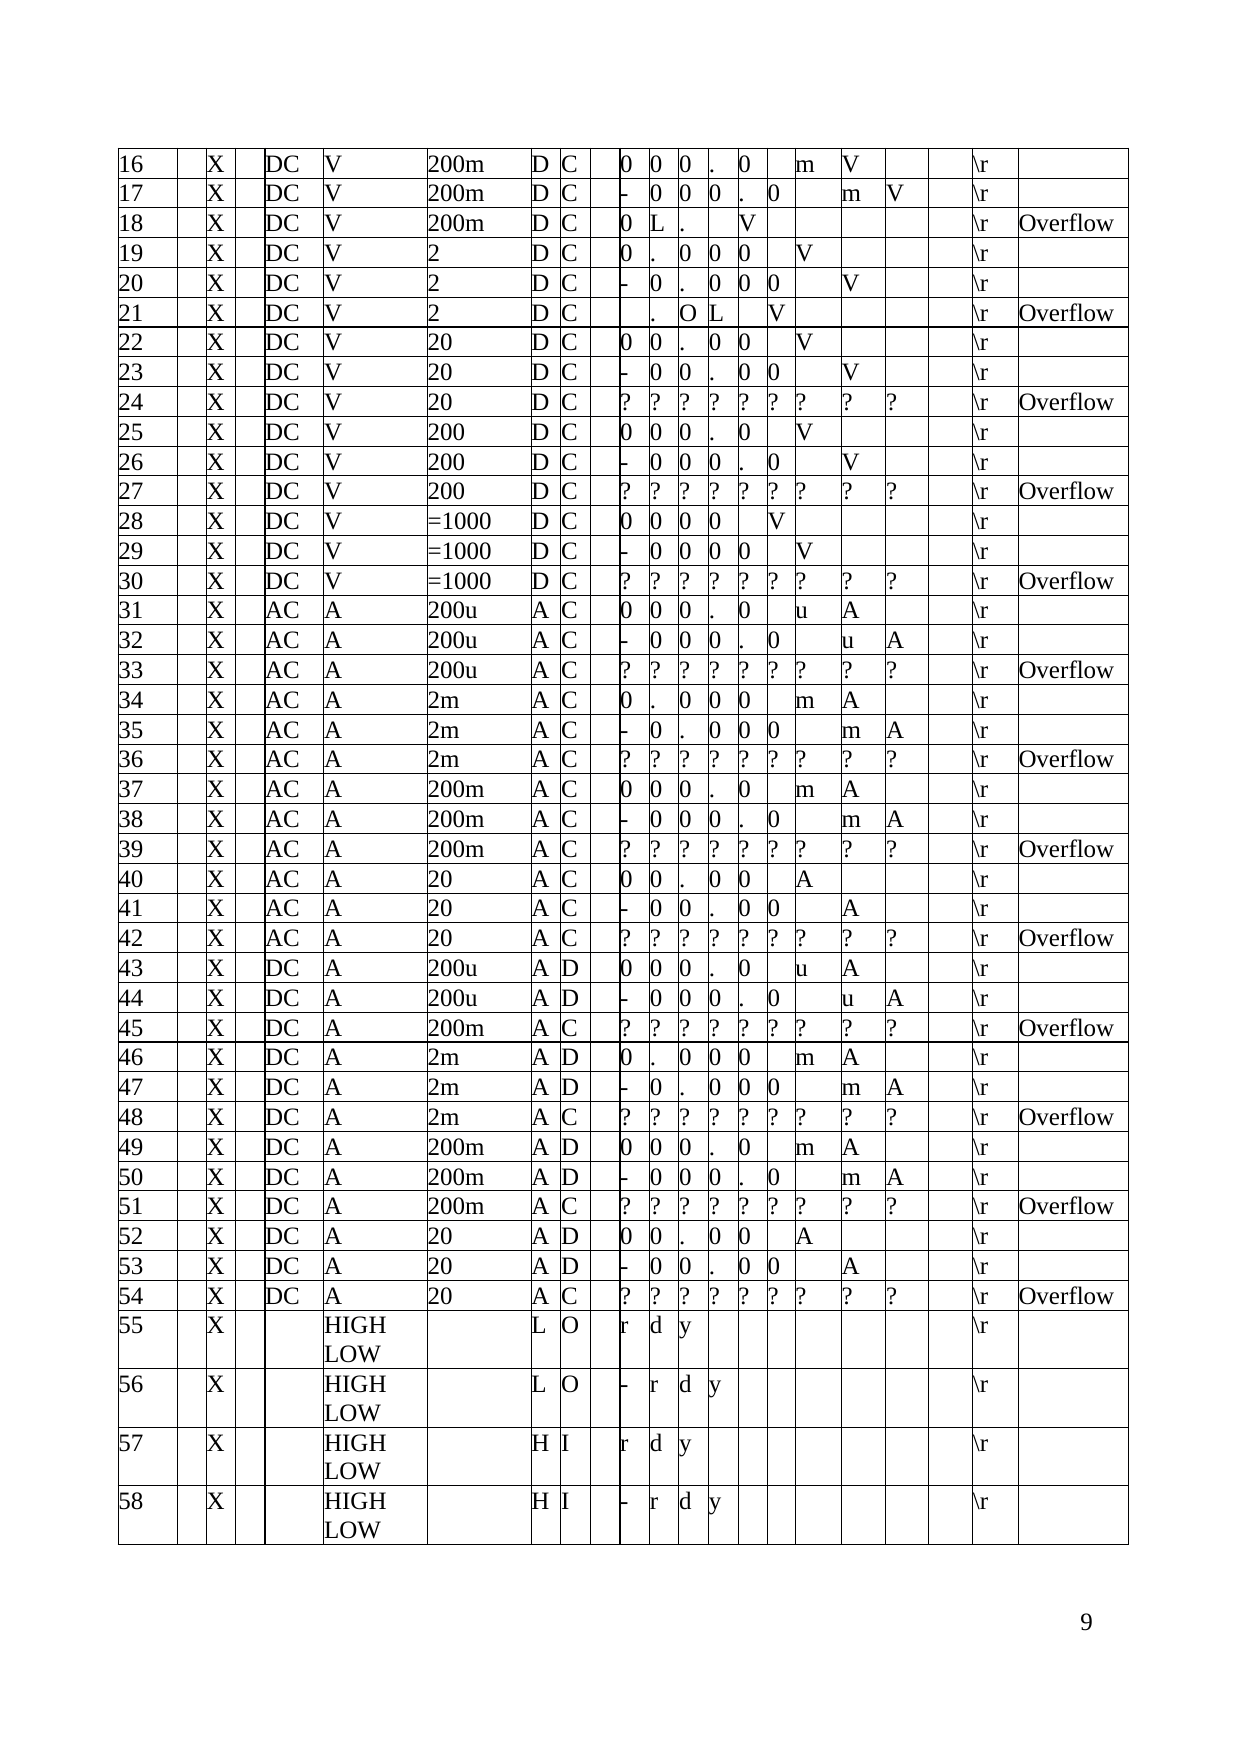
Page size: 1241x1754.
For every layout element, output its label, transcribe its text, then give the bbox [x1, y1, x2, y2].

table_cell y [709, 1486, 738, 1544]
table_cell 54 [119, 1281, 177, 1309]
table_cell [796, 506, 841, 535]
table_cell [1019, 715, 1128, 743]
table_cell 0 [768, 1251, 795, 1280]
table_cell ? [739, 1102, 767, 1131]
table_cell [929, 923, 972, 952]
table_cell ? [709, 1013, 738, 1041]
table_cell V [324, 387, 427, 416]
table_cell [178, 685, 206, 714]
table_cell [886, 864, 928, 892]
table_cell [178, 149, 206, 177]
table_cell . [679, 1072, 708, 1101]
table_cell [768, 208, 795, 237]
table_cell A [324, 804, 427, 833]
table_cell - [621, 268, 649, 297]
table_cell D [532, 536, 560, 565]
table_cell . [739, 447, 767, 475]
table_cell A [324, 1162, 427, 1190]
table_cell [178, 1072, 206, 1101]
table_cell DC [266, 1013, 323, 1041]
table_cell \r [973, 179, 1018, 207]
table_cell [886, 328, 928, 356]
table_cell 2m [428, 685, 531, 714]
table_cell [236, 1132, 264, 1161]
table_cell [796, 447, 841, 475]
table_cell H [532, 1486, 560, 1544]
table_cell ? [650, 655, 678, 684]
table_cell [428, 1311, 531, 1368]
table_cell [929, 715, 972, 743]
table_cell 0 [739, 1072, 767, 1101]
table_cell [591, 1251, 619, 1280]
table_cell ? [679, 1191, 708, 1220]
table_cell [929, 149, 972, 177]
table_cell AC [266, 894, 323, 922]
table_cell 0 [621, 1221, 649, 1250]
table_cell DC [266, 1072, 323, 1101]
table_cell 0 [739, 685, 767, 714]
table_cell 39 [119, 834, 177, 863]
table_cell [929, 1013, 972, 1041]
table_cell A [324, 864, 427, 892]
table_cell [739, 1428, 767, 1485]
table_cell 17 [119, 179, 177, 207]
table_cell A [324, 1132, 427, 1161]
table_cell ? [842, 745, 885, 773]
table_cell DC [266, 238, 323, 267]
table_cell V [768, 298, 795, 326]
table_cell 0 [650, 596, 678, 624]
table_cell [929, 387, 972, 416]
table_cell [1019, 1369, 1128, 1427]
table_cell 0 [679, 417, 708, 446]
table_cell 0 [650, 179, 678, 207]
table_cell [842, 1311, 885, 1368]
table_cell A [886, 715, 928, 743]
table_cell [236, 179, 264, 207]
table_cell C [561, 1191, 590, 1220]
table_cell [886, 268, 928, 297]
table_cell [768, 774, 795, 803]
table_cell 51 [119, 1191, 177, 1220]
table_cell u [842, 625, 885, 654]
table_cell - [621, 447, 649, 475]
table_cell [886, 1428, 928, 1485]
table_cell \r [973, 447, 1018, 475]
table_cell [886, 1311, 928, 1368]
table_cell A [324, 685, 427, 714]
table_cell [236, 953, 264, 982]
table_cell [796, 804, 841, 833]
table_cell A [842, 953, 885, 982]
table_cell [886, 149, 928, 177]
table_cell [591, 625, 619, 654]
table_cell ? [768, 1013, 795, 1041]
table_cell d [650, 1428, 678, 1485]
table_cell m [796, 1043, 841, 1071]
table_cell 200u [428, 953, 531, 982]
table_cell C [561, 774, 590, 803]
table_cell 0 [709, 506, 738, 535]
table_cell 0 [650, 625, 678, 654]
table_cell ? [886, 476, 928, 505]
table_cell [236, 387, 264, 416]
table_cell \r [973, 655, 1018, 684]
table_cell C [561, 268, 590, 297]
table_cell A [532, 1221, 560, 1250]
table_cell [178, 1369, 206, 1427]
table_cell A [324, 894, 427, 922]
table_cell A [532, 1072, 560, 1101]
table_cell 0 [679, 804, 708, 833]
table_cell ? [842, 387, 885, 416]
table_cell ? [709, 923, 738, 952]
table_cell [886, 1132, 928, 1161]
table_cell C [561, 715, 590, 743]
table_cell [929, 625, 972, 654]
table_cell A [324, 953, 427, 982]
table_cell . [739, 1162, 767, 1190]
table_cell C [561, 447, 590, 475]
table_cell 0 [739, 1251, 767, 1280]
table_cell ? [621, 566, 649, 594]
table_cell 0 [768, 447, 795, 475]
table_cell C [561, 1013, 590, 1041]
table_cell m [796, 685, 841, 714]
table_cell [1019, 1162, 1128, 1190]
table_cell [178, 596, 206, 624]
table_cell DC [266, 1281, 323, 1309]
table_cell 2 [428, 298, 531, 326]
table_cell A [532, 953, 560, 982]
table_cell C [561, 596, 590, 624]
table_cell 0 [679, 238, 708, 267]
table_cell ? [842, 1281, 885, 1309]
table_cell \r [973, 1428, 1018, 1485]
table_cell 52 [119, 1221, 177, 1250]
table_cell [1019, 357, 1128, 386]
table_cell =1000 [428, 506, 531, 535]
table_cell [236, 774, 264, 803]
table_cell 30 [119, 566, 177, 594]
table_cell ? [621, 387, 649, 416]
table_cell 200u [428, 983, 531, 1012]
table_cell 200 [428, 447, 531, 475]
table_cell [739, 1486, 767, 1544]
table_cell ? [709, 834, 738, 863]
table_cell D [561, 1072, 590, 1101]
table_cell [929, 357, 972, 386]
table_cell C [561, 238, 590, 267]
table_cell 200m [428, 1132, 531, 1161]
table_cell [1019, 1311, 1128, 1368]
table_cell [929, 894, 972, 922]
table_cell [929, 953, 972, 982]
table_cell A [532, 1162, 560, 1190]
table_cell Overflow [1019, 923, 1128, 952]
table_cell [178, 506, 206, 535]
table_cell 0 [679, 625, 708, 654]
table_cell 0 [739, 864, 767, 892]
table_cell \r [973, 596, 1018, 624]
table_cell V [796, 417, 841, 446]
table_cell 26 [119, 447, 177, 475]
table_cell C [561, 685, 590, 714]
table_cell u [796, 953, 841, 982]
table_cell . [709, 894, 738, 922]
table_cell [428, 1428, 531, 1485]
table_cell D [561, 1043, 590, 1071]
table_cell 200 [428, 476, 531, 505]
table_cell X [207, 1486, 235, 1544]
table_cell [178, 179, 206, 207]
table_cell \r [973, 506, 1018, 535]
table_cell V [324, 417, 427, 446]
table_cell [236, 1043, 264, 1071]
table_cell 22 [119, 328, 177, 356]
table_cell ? [709, 566, 738, 594]
table_cell [929, 328, 972, 356]
table_cell C [561, 149, 590, 177]
table_cell 0 [650, 268, 678, 297]
table_cell 2m [428, 1102, 531, 1131]
table_cell [591, 953, 619, 982]
table_cell 36 [119, 745, 177, 773]
table_cell X [207, 1132, 235, 1161]
table_cell A [324, 1191, 427, 1220]
table_cell 45 [119, 1013, 177, 1041]
table_cell A [324, 983, 427, 1012]
table_cell A [886, 804, 928, 833]
table_cell X [207, 1191, 235, 1220]
table_cell [236, 536, 264, 565]
table_cell 19 [119, 238, 177, 267]
table_cell [591, 1162, 619, 1190]
table_cell ? [886, 923, 928, 952]
table_cell X [207, 208, 235, 237]
table_cell [1019, 447, 1128, 475]
table_cell 41 [119, 894, 177, 922]
table_cell 200m [428, 149, 531, 177]
table_cell 20 [428, 1251, 531, 1280]
table_cell \r [973, 298, 1018, 326]
table_cell [236, 834, 264, 863]
table_cell D [532, 268, 560, 297]
table_cell [178, 983, 206, 1012]
table_cell 0 [650, 536, 678, 565]
table_cell V [886, 179, 928, 207]
table_cell C [561, 328, 590, 356]
table_cell A [796, 1221, 841, 1250]
table_cell [236, 1013, 264, 1041]
table_cell ? [650, 476, 678, 505]
table_cell ? [768, 834, 795, 863]
table_cell ? [796, 655, 841, 684]
table_cell X [207, 417, 235, 446]
table_cell [929, 1369, 972, 1427]
table_cell Overflow [1019, 298, 1128, 326]
table_cell D [532, 328, 560, 356]
table_cell [236, 1221, 264, 1250]
table_cell \r [973, 1281, 1018, 1309]
table_cell [178, 536, 206, 565]
table_cell [929, 208, 972, 237]
table_cell X [207, 894, 235, 922]
table_cell [178, 1043, 206, 1071]
table_cell 0 [768, 268, 795, 297]
table_cell A [324, 774, 427, 803]
table_cell ? [621, 923, 649, 952]
table_cell [178, 387, 206, 416]
table_cell D [532, 208, 560, 237]
table_cell [1019, 1251, 1128, 1280]
table_cell [929, 745, 972, 773]
table_cell [886, 506, 928, 535]
table_cell ? [842, 476, 885, 505]
table_cell DC [266, 208, 323, 237]
table_cell V [324, 536, 427, 565]
table_cell ? [679, 476, 708, 505]
table_cell ? [796, 834, 841, 863]
table_cell 0 [709, 1162, 738, 1190]
table_cell [768, 1428, 795, 1485]
table_cell [178, 655, 206, 684]
table_cell 0 [768, 625, 795, 654]
table_cell 43 [119, 953, 177, 982]
table_cell DC [266, 566, 323, 594]
table_cell ? [709, 655, 738, 684]
table_cell [929, 804, 972, 833]
table_cell A [324, 625, 427, 654]
table_cell 2m [428, 1072, 531, 1101]
table_cell - [621, 1251, 649, 1280]
table_cell [178, 417, 206, 446]
table_cell [236, 596, 264, 624]
table_cell \r [973, 1221, 1018, 1250]
table_cell V [324, 328, 427, 356]
table_cell 0 [679, 357, 708, 386]
table_cell 47 [119, 1072, 177, 1101]
table_cell \r [973, 1369, 1018, 1427]
table_cell 0 [679, 1043, 708, 1071]
table_cell X [207, 1102, 235, 1131]
table_cell 38 [119, 804, 177, 833]
table_cell [178, 834, 206, 863]
table_cell . [679, 268, 708, 297]
table_cell 0 [739, 149, 767, 177]
table_cell D [532, 298, 560, 326]
table_cell [1019, 625, 1128, 654]
table_cell - [621, 1369, 649, 1427]
table_cell [886, 685, 928, 714]
table_cell [621, 298, 649, 326]
table_cell 20 [428, 328, 531, 356]
table_cell [591, 834, 619, 863]
table_cell [266, 1486, 323, 1544]
table_cell ? [709, 1191, 738, 1220]
table_cell 0 [739, 268, 767, 297]
table_cell C [561, 476, 590, 505]
table_cell [768, 1369, 795, 1427]
table_cell 0 [650, 1221, 678, 1250]
table_cell 0 [650, 894, 678, 922]
table_cell \r [973, 894, 1018, 922]
table_cell ? [679, 655, 708, 684]
table_cell 0 [650, 149, 678, 177]
table_cell [236, 745, 264, 773]
table_cell 0 [709, 238, 738, 267]
table_cell [886, 1043, 928, 1071]
table_cell L [532, 1369, 560, 1427]
table_cell A [532, 983, 560, 1012]
table_cell ? [842, 566, 885, 594]
table_cell A [532, 745, 560, 773]
table_cell V [842, 447, 885, 475]
table_cell [929, 1221, 972, 1250]
table_cell D [532, 179, 560, 207]
table_cell \r [973, 208, 1018, 237]
table_cell ? [796, 387, 841, 416]
table_cell 2 [428, 238, 531, 267]
table_cell [591, 1072, 619, 1101]
table_cell 0 [709, 1221, 738, 1250]
table_cell [796, 715, 841, 743]
table_cell [236, 298, 264, 326]
table_cell X [207, 923, 235, 952]
table_cell \r [973, 685, 1018, 714]
table_cell [236, 655, 264, 684]
table_cell [842, 238, 885, 267]
table_cell ? [768, 1191, 795, 1220]
table_cell \r [973, 715, 1018, 743]
table_cell [1019, 894, 1128, 922]
table_cell . [709, 357, 738, 386]
table_cell ? [679, 1013, 708, 1041]
table_cell [266, 1428, 323, 1485]
table_cell 0 [650, 447, 678, 475]
table_cell ? [739, 1013, 767, 1041]
table_cell V [324, 298, 427, 326]
table_cell [236, 447, 264, 475]
table_cell 0 [768, 715, 795, 743]
table_cell V [324, 506, 427, 535]
table_cell ? [621, 1102, 649, 1131]
table_cell C [561, 1281, 590, 1309]
table_cell Overflow [1019, 1102, 1128, 1131]
table_cell [1019, 596, 1128, 624]
table_cell C [561, 1102, 590, 1131]
table_cell [929, 596, 972, 624]
table_cell [591, 894, 619, 922]
table_cell [591, 208, 619, 237]
table_cell \r [973, 774, 1018, 803]
table_cell ? [768, 1102, 795, 1131]
table_cell 0 [768, 804, 795, 833]
table_cell X [207, 864, 235, 892]
table_cell ? [886, 1013, 928, 1041]
table_cell L [532, 1311, 560, 1368]
table_cell DC [266, 357, 323, 386]
table_cell [768, 238, 795, 267]
table_cell DC [266, 1162, 323, 1190]
table_cell ? [842, 1013, 885, 1041]
table_cell - [621, 625, 649, 654]
table_cell ? [796, 1191, 841, 1220]
table_cell DC [266, 1132, 323, 1161]
table_cell A [532, 1043, 560, 1071]
table_cell y [709, 1369, 738, 1427]
table_cell V [324, 566, 427, 594]
table_cell 0 [739, 894, 767, 922]
table_cell X [207, 1311, 235, 1368]
table_cell [1019, 1428, 1128, 1485]
table_cell [929, 685, 972, 714]
table_cell A [532, 685, 560, 714]
table_cell ? [679, 923, 708, 952]
table_cell . [709, 596, 738, 624]
table_cell 0 [679, 149, 708, 177]
table_cell [178, 864, 206, 892]
table_cell X [207, 149, 235, 177]
table_cell D [532, 387, 560, 416]
table_cell [236, 1162, 264, 1190]
table_cell O [561, 1311, 590, 1368]
table_cell [768, 685, 795, 714]
table_cell DC [266, 328, 323, 356]
table_cell \r [973, 953, 1018, 982]
table_cell [929, 834, 972, 863]
table_cell X [207, 1072, 235, 1101]
table_cell X [207, 596, 235, 624]
table_cell [266, 1369, 323, 1427]
table_cell [1019, 864, 1128, 892]
table_cell ? [796, 476, 841, 505]
table_cell 55 [119, 1311, 177, 1368]
table_cell r [650, 1369, 678, 1427]
table_cell ? [621, 1013, 649, 1041]
table_cell [1019, 685, 1128, 714]
table_cell 200m [428, 1013, 531, 1041]
table_cell [236, 566, 264, 594]
table_cell . [709, 774, 738, 803]
table_cell [739, 1311, 767, 1368]
table_cell ? [650, 566, 678, 594]
table_cell [591, 596, 619, 624]
table_cell V [324, 149, 427, 177]
table_cell 2 [428, 268, 531, 297]
table_cell 0 [650, 804, 678, 833]
table_cell [768, 1221, 795, 1250]
table_cell [842, 536, 885, 565]
table_cell 200m [428, 834, 531, 863]
table_cell A [532, 1281, 560, 1309]
table_cell ? [768, 387, 795, 416]
table_cell C [561, 506, 590, 535]
table_cell - [621, 357, 649, 386]
table_cell X [207, 625, 235, 654]
table_cell [929, 179, 972, 207]
table_cell ? [650, 387, 678, 416]
table_cell \r [973, 476, 1018, 505]
table_cell A [886, 1162, 928, 1190]
table_cell 0 [768, 357, 795, 386]
table_cell V [796, 328, 841, 356]
table_cell [929, 1043, 972, 1071]
table_cell . [739, 983, 767, 1012]
table_cell 27 [119, 476, 177, 505]
table_cell 42 [119, 923, 177, 952]
table_cell 0 [679, 1162, 708, 1190]
table_cell V [842, 149, 885, 177]
table_cell 0 [768, 179, 795, 207]
table_cell [178, 1132, 206, 1161]
table_cell [709, 1428, 738, 1485]
table_cell [886, 357, 928, 386]
table_cell [178, 298, 206, 326]
table_cell [1019, 953, 1128, 982]
table_cell ? [679, 745, 708, 773]
table_cell I [561, 1486, 590, 1544]
table_cell D [561, 1132, 590, 1161]
table_cell X [207, 953, 235, 982]
table_cell [709, 1311, 738, 1368]
table_cell . [739, 179, 767, 207]
table_cell D [532, 566, 560, 594]
table_cell X [207, 447, 235, 475]
table_cell [929, 298, 972, 326]
table_cell Overflow [1019, 1281, 1128, 1309]
table_cell 0 [709, 328, 738, 356]
table_cell [739, 506, 767, 535]
table_cell [929, 1072, 972, 1101]
table_cell . [679, 1221, 708, 1250]
table_cell [929, 1486, 972, 1544]
table_cell 0 [621, 417, 649, 446]
table_cell [591, 1311, 619, 1368]
table_cell A [532, 1132, 560, 1161]
table_cell ? [679, 834, 708, 863]
table_cell 0 [768, 1162, 795, 1190]
table_cell X [207, 1162, 235, 1190]
table_cell 48 [119, 1102, 177, 1131]
table_cell [591, 268, 619, 297]
table_cell ? [768, 745, 795, 773]
table_cell D [561, 1221, 590, 1250]
table_cell L [650, 208, 678, 237]
table_cell \r [973, 387, 1018, 416]
table_cell 0 [621, 328, 649, 356]
table_cell [236, 983, 264, 1012]
table_cell V [324, 238, 427, 267]
table_cell ? [768, 655, 795, 684]
table_cell A [532, 774, 560, 803]
table_cell Overflow [1019, 208, 1128, 237]
table_cell I [561, 1428, 590, 1485]
table_cell [842, 864, 885, 892]
table_cell [768, 1132, 795, 1161]
table_cell ? [796, 1013, 841, 1041]
table_cell [929, 983, 972, 1012]
table_cell 200u [428, 655, 531, 684]
table_cell X [207, 298, 235, 326]
table_cell 0 [739, 1221, 767, 1250]
table_cell . [650, 685, 678, 714]
table_cell ? [768, 923, 795, 952]
table_cell 200 [428, 417, 531, 446]
table_cell [796, 208, 841, 237]
table_cell [236, 1486, 264, 1544]
table_cell [929, 1102, 972, 1131]
table_cell A [842, 596, 885, 624]
table_cell [796, 894, 841, 922]
table_cell X [207, 1221, 235, 1250]
table_cell [236, 894, 264, 922]
table_cell [768, 1486, 795, 1544]
table_cell O [679, 298, 708, 326]
table_cell [178, 357, 206, 386]
table_cell [236, 328, 264, 356]
table_cell ? [621, 1191, 649, 1220]
table_cell [236, 149, 264, 177]
table_cell [178, 268, 206, 297]
table_cell [1019, 506, 1128, 535]
table_cell H [532, 1428, 560, 1485]
table_cell [1019, 328, 1128, 356]
table_cell ? [886, 1102, 928, 1131]
table_cell 0 [739, 328, 767, 356]
table_cell [886, 774, 928, 803]
table_cell 0 [739, 953, 767, 982]
table_cell X [207, 268, 235, 297]
table_cell [886, 894, 928, 922]
table_cell [591, 1132, 619, 1161]
table_cell [929, 476, 972, 505]
table_cell ? [796, 1281, 841, 1309]
table_cell d [650, 1311, 678, 1368]
table_cell [591, 298, 619, 326]
table_cell DC [266, 476, 323, 505]
table_cell X [207, 1251, 235, 1280]
table_cell - [621, 715, 649, 743]
table_cell A [532, 923, 560, 952]
table_cell . [709, 1132, 738, 1161]
table_cell 0 [621, 864, 649, 892]
table_cell 0 [650, 1162, 678, 1190]
table_cell [178, 1162, 206, 1190]
table_cell [236, 715, 264, 743]
table_cell ? [842, 655, 885, 684]
table_cell [178, 1013, 206, 1041]
table_cell . [679, 328, 708, 356]
table_cell A [532, 625, 560, 654]
table_cell 0 [709, 804, 738, 833]
table_cell [236, 864, 264, 892]
table_cell ? [739, 387, 767, 416]
table_cell AC [266, 864, 323, 892]
table_cell . [650, 298, 678, 326]
table_cell DC [266, 1221, 323, 1250]
table_cell A [324, 923, 427, 952]
table_cell [591, 328, 619, 356]
table_cell 56 [119, 1369, 177, 1427]
table_cell 0 [621, 1043, 649, 1071]
table_cell 20 [428, 894, 531, 922]
table_cell 58 [119, 1486, 177, 1544]
table_cell . [679, 864, 708, 892]
table_cell [236, 685, 264, 714]
table_cell [236, 1251, 264, 1280]
table_cell ? [768, 566, 795, 594]
table_cell D [532, 447, 560, 475]
table_cell A [324, 1043, 427, 1071]
table_cell \r [973, 1251, 1018, 1280]
table_cell DC [266, 179, 323, 207]
table_cell [929, 864, 972, 892]
table_cell [178, 328, 206, 356]
table_cell ? [739, 655, 767, 684]
table_cell \r [973, 1013, 1018, 1041]
table_cell D [532, 476, 560, 505]
table_cell [886, 536, 928, 565]
table_cell 28 [119, 506, 177, 535]
table_cell Overflow [1019, 387, 1128, 416]
table_cell [796, 1251, 841, 1280]
table_cell A [324, 1102, 427, 1131]
table_cell AC [266, 625, 323, 654]
table_cell C [561, 417, 590, 446]
table_cell X [207, 1013, 235, 1041]
table_cell [796, 1428, 841, 1485]
table_cell AC [266, 804, 323, 833]
table_cell . [650, 1043, 678, 1071]
table_cell 0 [621, 208, 649, 237]
table_cell X [207, 506, 235, 535]
table_cell [929, 655, 972, 684]
table_cell 0 [650, 983, 678, 1012]
table_cell 0 [709, 179, 738, 207]
table_cell 46 [119, 1043, 177, 1071]
table_cell 0 [621, 953, 649, 982]
table_cell [929, 1251, 972, 1280]
table_cell ? [650, 1191, 678, 1220]
table_cell ? [621, 834, 649, 863]
table_cell ? [679, 1281, 708, 1309]
table_cell D [561, 953, 590, 982]
table_cell 0 [739, 536, 767, 565]
table_cell [929, 447, 972, 475]
table_cell r [621, 1311, 649, 1368]
table_cell [929, 268, 972, 297]
table_cell [842, 298, 885, 326]
table_cell [178, 1281, 206, 1309]
table_cell \r [973, 923, 1018, 952]
table_cell DC [266, 536, 323, 565]
table_cell [796, 1162, 841, 1190]
table_cell A [324, 1281, 427, 1309]
table_cell C [561, 864, 590, 892]
table_cell [236, 208, 264, 237]
table_cell DC [266, 268, 323, 297]
table_cell DC [266, 1102, 323, 1131]
table_cell D [532, 506, 560, 535]
table_cell \r [973, 328, 1018, 356]
table_cell [886, 208, 928, 237]
table_cell A [532, 1102, 560, 1131]
table_cell C [561, 566, 590, 594]
table_cell [591, 447, 619, 475]
table_cell \r [973, 625, 1018, 654]
table_cell - [621, 179, 649, 207]
table_cell 200u [428, 596, 531, 624]
table_cell [1019, 238, 1128, 267]
table_cell [591, 685, 619, 714]
table_cell 0 [709, 625, 738, 654]
table_cell D [532, 149, 560, 177]
table_cell ? [842, 1102, 885, 1131]
table_cell A [842, 1251, 885, 1280]
table_cell Overflow [1019, 834, 1128, 863]
table_cell 20 [428, 1221, 531, 1250]
table_cell V [796, 536, 841, 565]
table_cell [768, 536, 795, 565]
table_cell 0 [709, 1043, 738, 1071]
table_cell [886, 953, 928, 982]
table_cell . [709, 953, 738, 982]
table_cell A [532, 804, 560, 833]
table_cell [178, 625, 206, 654]
table_cell ? [709, 387, 738, 416]
table_cell [591, 179, 619, 207]
table_cell ? [709, 745, 738, 773]
table_cell ? [679, 566, 708, 594]
table_cell [1019, 1072, 1128, 1101]
table_cell [842, 1486, 885, 1544]
table_cell V [324, 268, 427, 297]
table_cell L [709, 298, 738, 326]
table_cell [1019, 1132, 1128, 1161]
table_cell [796, 1369, 841, 1427]
table_cell [929, 1311, 972, 1368]
table_cell 0 [709, 864, 738, 892]
table_cell ? [621, 655, 649, 684]
table_cell X [207, 715, 235, 743]
table_cell - [621, 1072, 649, 1101]
table_cell [842, 1221, 885, 1250]
table_cell [178, 745, 206, 773]
table_cell D [532, 238, 560, 267]
table_cell . [650, 238, 678, 267]
table_cell [591, 566, 619, 594]
table_cell ? [679, 387, 708, 416]
table_cell [886, 447, 928, 475]
table_cell X [207, 1428, 235, 1485]
table_cell 200m [428, 804, 531, 833]
table_cell [842, 208, 885, 237]
table_cell 0 [739, 357, 767, 386]
table_cell \r [973, 566, 1018, 594]
table_cell m [796, 774, 841, 803]
table_cell [236, 1102, 264, 1131]
table_cell V [324, 357, 427, 386]
table_cell AC [266, 923, 323, 952]
table_cell [1019, 179, 1128, 207]
table_cell \r [973, 357, 1018, 386]
table_cell 0 [679, 774, 708, 803]
table_cell [428, 1369, 531, 1427]
table_cell [236, 625, 264, 654]
table_cell ? [650, 745, 678, 773]
table_cell r [621, 1428, 649, 1485]
table_cell AC [266, 774, 323, 803]
table_cell [739, 1369, 767, 1427]
table_cell [1019, 1486, 1128, 1544]
table_cell ? [842, 1191, 885, 1220]
table_cell X [207, 328, 235, 356]
table_cell [178, 238, 206, 267]
table_cell \r [973, 238, 1018, 267]
table_cell ? [796, 1102, 841, 1131]
table_cell [842, 1369, 885, 1427]
table_cell [236, 268, 264, 297]
table_cell [591, 983, 619, 1012]
table_cell 0 [650, 715, 678, 743]
table_cell A [842, 685, 885, 714]
table_cell [886, 417, 928, 446]
table_cell HIGH LOW [324, 1369, 427, 1427]
table_cell [178, 476, 206, 505]
table_cell [178, 804, 206, 833]
table_cell [929, 1281, 972, 1309]
table_cell [178, 715, 206, 743]
table_cell V [739, 208, 767, 237]
table_cell [178, 1428, 206, 1485]
table_cell AC [266, 745, 323, 773]
table_cell 33 [119, 655, 177, 684]
table_cell [886, 596, 928, 624]
table_cell 24 [119, 387, 177, 416]
table_cell X [207, 774, 235, 803]
table_cell AC [266, 685, 323, 714]
table_cell A [532, 894, 560, 922]
table_cell 200u [428, 625, 531, 654]
table_cell 0 [768, 894, 795, 922]
table_cell [768, 1311, 795, 1368]
table_cell DC [266, 983, 323, 1012]
table_cell r [650, 1486, 678, 1544]
table_cell 0 [709, 685, 738, 714]
table_cell 0 [650, 1072, 678, 1101]
table_cell - [621, 1162, 649, 1190]
table_cell ? [796, 923, 841, 952]
table_cell [236, 1281, 264, 1309]
table_cell \r [973, 745, 1018, 773]
table_cell \r [973, 417, 1018, 446]
table_cell [886, 1486, 928, 1544]
table_cell DC [266, 506, 323, 535]
table_cell Overflow [1019, 655, 1128, 684]
table_cell 0 [650, 1132, 678, 1161]
table_cell ? [739, 1191, 767, 1220]
table_cell D [532, 417, 560, 446]
table_cell 44 [119, 983, 177, 1012]
table_cell [842, 417, 885, 446]
table_cell 57 [119, 1428, 177, 1485]
table_cell X [207, 536, 235, 565]
table_cell 0 [650, 417, 678, 446]
table_cell C [561, 208, 590, 237]
table_cell [591, 923, 619, 952]
table_cell ? [886, 745, 928, 773]
table_cell V [324, 179, 427, 207]
table_cell 0 [621, 596, 649, 624]
table_cell [236, 238, 264, 267]
table_cell 200m [428, 774, 531, 803]
table_cell ? [739, 745, 767, 773]
table_cell ? [739, 923, 767, 952]
table_cell 0 [650, 1251, 678, 1280]
table_cell [1019, 268, 1128, 297]
table_cell X [207, 387, 235, 416]
table_cell V [768, 506, 795, 535]
table_cell [796, 1486, 841, 1544]
table_cell ? [621, 476, 649, 505]
table_cell 20 [428, 357, 531, 386]
table_cell 0 [709, 447, 738, 475]
table_cell \r [973, 1162, 1018, 1190]
table_cell - [621, 536, 649, 565]
table_cell C [561, 298, 590, 326]
table_cell 0 [621, 506, 649, 535]
table_cell [236, 506, 264, 535]
table_cell m [842, 715, 885, 743]
table_cell DC [266, 1191, 323, 1220]
table_cell [768, 417, 795, 446]
table_cell 0 [739, 1132, 767, 1161]
table_cell [886, 298, 928, 326]
table_cell X [207, 804, 235, 833]
table_cell [178, 1221, 206, 1250]
table_cell u [796, 596, 841, 624]
table_cell \r [973, 149, 1018, 177]
table_cell m [842, 1072, 885, 1101]
table_cell m [796, 149, 841, 177]
table_cell ? [842, 834, 885, 863]
table_cell A [532, 1191, 560, 1220]
table_cell DC [266, 953, 323, 982]
table_cell 200m [428, 1162, 531, 1190]
table_cell ? [709, 1102, 738, 1131]
table_cell 0 [709, 1072, 738, 1101]
table_cell AC [266, 596, 323, 624]
table_cell [1019, 1043, 1128, 1071]
table_cell 0 [679, 179, 708, 207]
table_cell 0 [739, 417, 767, 446]
table_cell [768, 1043, 795, 1071]
table_cell 18 [119, 208, 177, 237]
table_cell Overflow [1019, 1013, 1128, 1041]
table_cell [929, 1191, 972, 1220]
table_cell [929, 506, 972, 535]
table_cell C [561, 804, 590, 833]
table_cell 20 [428, 864, 531, 892]
table_cell [591, 357, 619, 386]
table_cell [796, 1072, 841, 1101]
table_cell [236, 1428, 264, 1485]
table_cell A [532, 864, 560, 892]
table_cell 0 [650, 774, 678, 803]
table_cell 0 [621, 149, 649, 177]
table_cell \r [973, 1072, 1018, 1101]
table_cell [591, 1043, 619, 1071]
table_cell 16 [119, 149, 177, 177]
table_cell ? [650, 834, 678, 863]
table_cell A [324, 1013, 427, 1041]
table_cell D [561, 1162, 590, 1190]
table_cell [1019, 774, 1128, 803]
table_cell ? [650, 1102, 678, 1131]
table_cell Overflow [1019, 476, 1128, 505]
table_cell y [679, 1428, 708, 1485]
table_cell C [561, 387, 590, 416]
table_cell C [561, 745, 590, 773]
table_cell 40 [119, 864, 177, 892]
table_cell 0 [768, 1072, 795, 1101]
table_cell A [324, 834, 427, 863]
table_cell [1019, 983, 1128, 1012]
table_cell . [739, 804, 767, 833]
table_cell 0 [739, 715, 767, 743]
table_cell A [532, 834, 560, 863]
table_cell [886, 1221, 928, 1250]
table_cell ? [709, 1281, 738, 1309]
table_cell ? [739, 566, 767, 594]
table_cell [236, 1311, 264, 1368]
table_cell 0 [621, 774, 649, 803]
table_cell \r [973, 834, 1018, 863]
table_cell 32 [119, 625, 177, 654]
table_cell [886, 1251, 928, 1280]
table_cell [236, 1369, 264, 1427]
table_cell 20 [119, 268, 177, 297]
table_cell [929, 1428, 972, 1485]
table_cell [591, 715, 619, 743]
table_cell 50 [119, 1162, 177, 1190]
table_cell [739, 298, 767, 326]
table_cell [236, 1191, 264, 1220]
table_cell X [207, 834, 235, 863]
table_cell [178, 1251, 206, 1280]
table_cell [842, 328, 885, 356]
table_cell [929, 1162, 972, 1190]
table_cell [1019, 417, 1128, 446]
table_cell 20 [428, 1281, 531, 1309]
table_cell 0 [650, 864, 678, 892]
table_cell \r [973, 1191, 1018, 1220]
table_cell [591, 1191, 619, 1220]
table_cell 0 [709, 268, 738, 297]
table_cell HIGH LOW [324, 1428, 427, 1485]
table_cell [886, 1369, 928, 1427]
table_cell 0 [679, 894, 708, 922]
table_cell ? [768, 476, 795, 505]
table_cell \r [973, 804, 1018, 833]
table_cell 0 [679, 983, 708, 1012]
table_cell C [561, 625, 590, 654]
table_cell X [207, 238, 235, 267]
table_cell . [679, 208, 708, 237]
table_cell \r [973, 1486, 1018, 1544]
table_cell [591, 1281, 619, 1309]
table_cell [591, 506, 619, 535]
table_cell A [532, 596, 560, 624]
table_cell m [842, 179, 885, 207]
table_cell [796, 268, 841, 297]
table_cell [236, 804, 264, 833]
table_cell [591, 655, 619, 684]
table_cell 0 [709, 983, 738, 1012]
table_cell D [532, 357, 560, 386]
table_cell ? [739, 1281, 767, 1309]
table_cell m [842, 1162, 885, 1190]
table_cell 20 [428, 923, 531, 952]
table_cell V [842, 268, 885, 297]
table_cell V [324, 476, 427, 505]
table_cell AC [266, 834, 323, 863]
table_cell [768, 149, 795, 177]
table_cell Overflow [1019, 566, 1128, 594]
table_cell A [842, 1132, 885, 1161]
table_cell D [561, 1251, 590, 1280]
table_cell 0 [679, 447, 708, 475]
table_cell ? [709, 476, 738, 505]
table_cell 21 [119, 298, 177, 326]
table_cell 0 [650, 328, 678, 356]
table_cell C [561, 834, 590, 863]
table_cell 200m [428, 1191, 531, 1220]
table_cell V [842, 357, 885, 386]
table_cell A [842, 774, 885, 803]
table_cell [236, 476, 264, 505]
table_cell [178, 1486, 206, 1544]
table_cell [929, 417, 972, 446]
table_cell . [739, 625, 767, 654]
table_cell - [621, 983, 649, 1012]
table_cell X [207, 1043, 235, 1071]
table_cell A [532, 1251, 560, 1280]
table_cell [796, 983, 841, 1012]
table_cell 0 [739, 238, 767, 267]
table_cell HIGH LOW [324, 1311, 427, 1368]
table_cell [929, 566, 972, 594]
table_cell [1019, 1221, 1128, 1250]
table_cell V [324, 208, 427, 237]
table_cell 0 [650, 506, 678, 535]
table_cell [591, 1221, 619, 1250]
table_cell [768, 953, 795, 982]
table_cell C [561, 655, 590, 684]
table_cell DC [266, 447, 323, 475]
table_cell DC [266, 1043, 323, 1071]
table_cell 34 [119, 685, 177, 714]
table_cell [266, 1311, 323, 1368]
table_cell [236, 1072, 264, 1101]
table_cell [591, 745, 619, 773]
table_cell [178, 953, 206, 982]
table_cell ? [886, 566, 928, 594]
table_cell 0 [768, 983, 795, 1012]
table_cell A [324, 1072, 427, 1101]
table_cell 0 [709, 715, 738, 743]
table_cell AC [266, 655, 323, 684]
table_cell 0 [679, 953, 708, 982]
table_cell \r [973, 1043, 1018, 1071]
table_cell A [886, 983, 928, 1012]
table_cell ? [621, 745, 649, 773]
table_cell X [207, 1369, 235, 1427]
table_cell X [207, 179, 235, 207]
table_cell [796, 625, 841, 654]
table_cell A [324, 596, 427, 624]
table_cell X [207, 983, 235, 1012]
table_cell ? [650, 1013, 678, 1041]
table_cell [591, 1369, 619, 1427]
table_cell [929, 774, 972, 803]
table_cell 31 [119, 596, 177, 624]
table_cell X [207, 655, 235, 684]
table_cell [178, 894, 206, 922]
table_cell Overflow [1019, 1191, 1128, 1220]
table_cell u [842, 983, 885, 1012]
table_cell A [886, 625, 928, 654]
table_cell A [324, 715, 427, 743]
table_cell ? [842, 923, 885, 952]
table_cell [842, 506, 885, 535]
table_cell X [207, 566, 235, 594]
table_cell DC [266, 387, 323, 416]
table_cell . [709, 149, 738, 177]
table_cell ? [886, 1191, 928, 1220]
table_cell 53 [119, 1251, 177, 1280]
table_cell [709, 208, 738, 237]
table_cell A [324, 745, 427, 773]
table_cell m [796, 1132, 841, 1161]
table_cell 0 [679, 596, 708, 624]
table_cell A [886, 1072, 928, 1101]
table_cell y [679, 1311, 708, 1368]
table_cell [236, 417, 264, 446]
table_cell [178, 923, 206, 952]
table_cell 0 [621, 238, 649, 267]
table_cell A [842, 894, 885, 922]
table_cell 0 [621, 1132, 649, 1161]
table_cell [178, 1191, 206, 1220]
table_cell - [621, 1486, 649, 1544]
table_cell 37 [119, 774, 177, 803]
table_cell [768, 596, 795, 624]
table_cell DC [266, 1251, 323, 1280]
table_cell ? [886, 655, 928, 684]
table_cell [768, 864, 795, 892]
table_cell ? [679, 1102, 708, 1131]
table_cell ? [739, 834, 767, 863]
table_cell ? [886, 834, 928, 863]
table_cell . [709, 1251, 738, 1280]
table_cell \r [973, 1311, 1018, 1368]
table_cell ? [739, 476, 767, 505]
table_cell AC [266, 715, 323, 743]
table_cell \r [973, 536, 1018, 565]
table_cell [178, 774, 206, 803]
table_cell [1019, 149, 1128, 177]
table_cell - [621, 804, 649, 833]
table_cell [591, 417, 619, 446]
table_cell ? [768, 1281, 795, 1309]
table_cell DC [266, 298, 323, 326]
table_cell 200m [428, 208, 531, 237]
table_cell [591, 1486, 619, 1544]
table_cell D [561, 983, 590, 1012]
table_cell d [679, 1369, 708, 1427]
table_cell A [532, 655, 560, 684]
table_cell [591, 476, 619, 505]
table_cell 2m [428, 1043, 531, 1071]
table_cell [428, 1486, 531, 1544]
table_cell A [324, 1251, 427, 1280]
table_cell C [561, 536, 590, 565]
table_cell 0 [679, 1251, 708, 1280]
table_cell 0 [650, 953, 678, 982]
table_cell 200m [428, 179, 531, 207]
table_cell A [532, 715, 560, 743]
table_cell V [324, 447, 427, 475]
table_cell X [207, 1281, 235, 1309]
table_cell X [207, 685, 235, 714]
table_cell [591, 1428, 619, 1485]
table_cell \r [973, 1132, 1018, 1161]
table_cell A [324, 655, 427, 684]
table_cell C [561, 923, 590, 952]
table_cell ? [621, 1281, 649, 1309]
table_cell 25 [119, 417, 177, 446]
table_cell [591, 774, 619, 803]
table_cell 0 [679, 506, 708, 535]
table_cell [886, 238, 928, 267]
table_cell A [532, 1013, 560, 1041]
table_cell Overflow [1019, 745, 1128, 773]
table_cell ? [886, 1281, 928, 1309]
table_cell 0 [709, 536, 738, 565]
table_cell [796, 298, 841, 326]
table_cell 0 [739, 774, 767, 803]
table_cell [178, 208, 206, 237]
table_cell d [679, 1486, 708, 1544]
table_cell - [621, 894, 649, 922]
table_cell [178, 447, 206, 475]
table_cell [178, 1102, 206, 1131]
table_cell ? [796, 566, 841, 594]
table_cell [236, 357, 264, 386]
table_cell [178, 1311, 206, 1368]
table_cell \r [973, 983, 1018, 1012]
table_cell X [207, 476, 235, 505]
table_cell A [842, 1043, 885, 1071]
table_cell 0 [650, 357, 678, 386]
table_cell O [561, 1369, 590, 1427]
table_cell [591, 1102, 619, 1131]
table_cell [591, 1013, 619, 1041]
table_cell 2m [428, 745, 531, 773]
table_cell [796, 357, 841, 386]
table_cell HIGH LOW [324, 1486, 427, 1544]
table_cell [768, 328, 795, 356]
table_cell 0 [679, 685, 708, 714]
table_cell \r [973, 268, 1018, 297]
table_cell 0 [679, 536, 708, 565]
table_cell [1019, 804, 1128, 833]
table_cell 0 [739, 1043, 767, 1071]
table_cell DC [266, 417, 323, 446]
table_cell A [324, 1221, 427, 1250]
table_cell . [679, 715, 708, 743]
table_cell ? [796, 745, 841, 773]
table_cell [178, 566, 206, 594]
table_cell \r [973, 1102, 1018, 1131]
table_cell ? [886, 387, 928, 416]
table_cell [929, 1132, 972, 1161]
table_cell X [207, 357, 235, 386]
table_cell [842, 1428, 885, 1485]
table_cell [236, 923, 264, 952]
table_cell A [796, 864, 841, 892]
table_cell [591, 864, 619, 892]
table_cell DC [266, 149, 323, 177]
table_cell 0 [679, 1132, 708, 1161]
table_cell =1000 [428, 536, 531, 565]
table_cell [591, 149, 619, 177]
table_cell 35 [119, 715, 177, 743]
table_cell [1019, 536, 1128, 565]
table_cell [929, 238, 972, 267]
table_cell 20 [428, 387, 531, 416]
table_cell [591, 387, 619, 416]
table_cell V [796, 238, 841, 267]
table_cell . [709, 417, 738, 446]
table_cell 0 [621, 685, 649, 714]
table_cell C [561, 179, 590, 207]
table_cell =1000 [428, 566, 531, 594]
table_cell ? [650, 1281, 678, 1309]
table_cell [591, 804, 619, 833]
table_cell m [842, 804, 885, 833]
table_cell [591, 238, 619, 267]
table_cell C [561, 894, 590, 922]
table_cell 0 [739, 596, 767, 624]
table_cell [796, 1311, 841, 1368]
table_cell C [561, 357, 590, 386]
table_cell ? [650, 923, 678, 952]
table_cell 23 [119, 357, 177, 386]
table_cell 49 [119, 1132, 177, 1161]
table_cell [591, 536, 619, 565]
table_cell \r [973, 864, 1018, 892]
table_cell X [207, 745, 235, 773]
table_cell 29 [119, 536, 177, 565]
table_cell 2m [428, 715, 531, 743]
table_cell [929, 536, 972, 565]
table_cell [796, 179, 841, 207]
